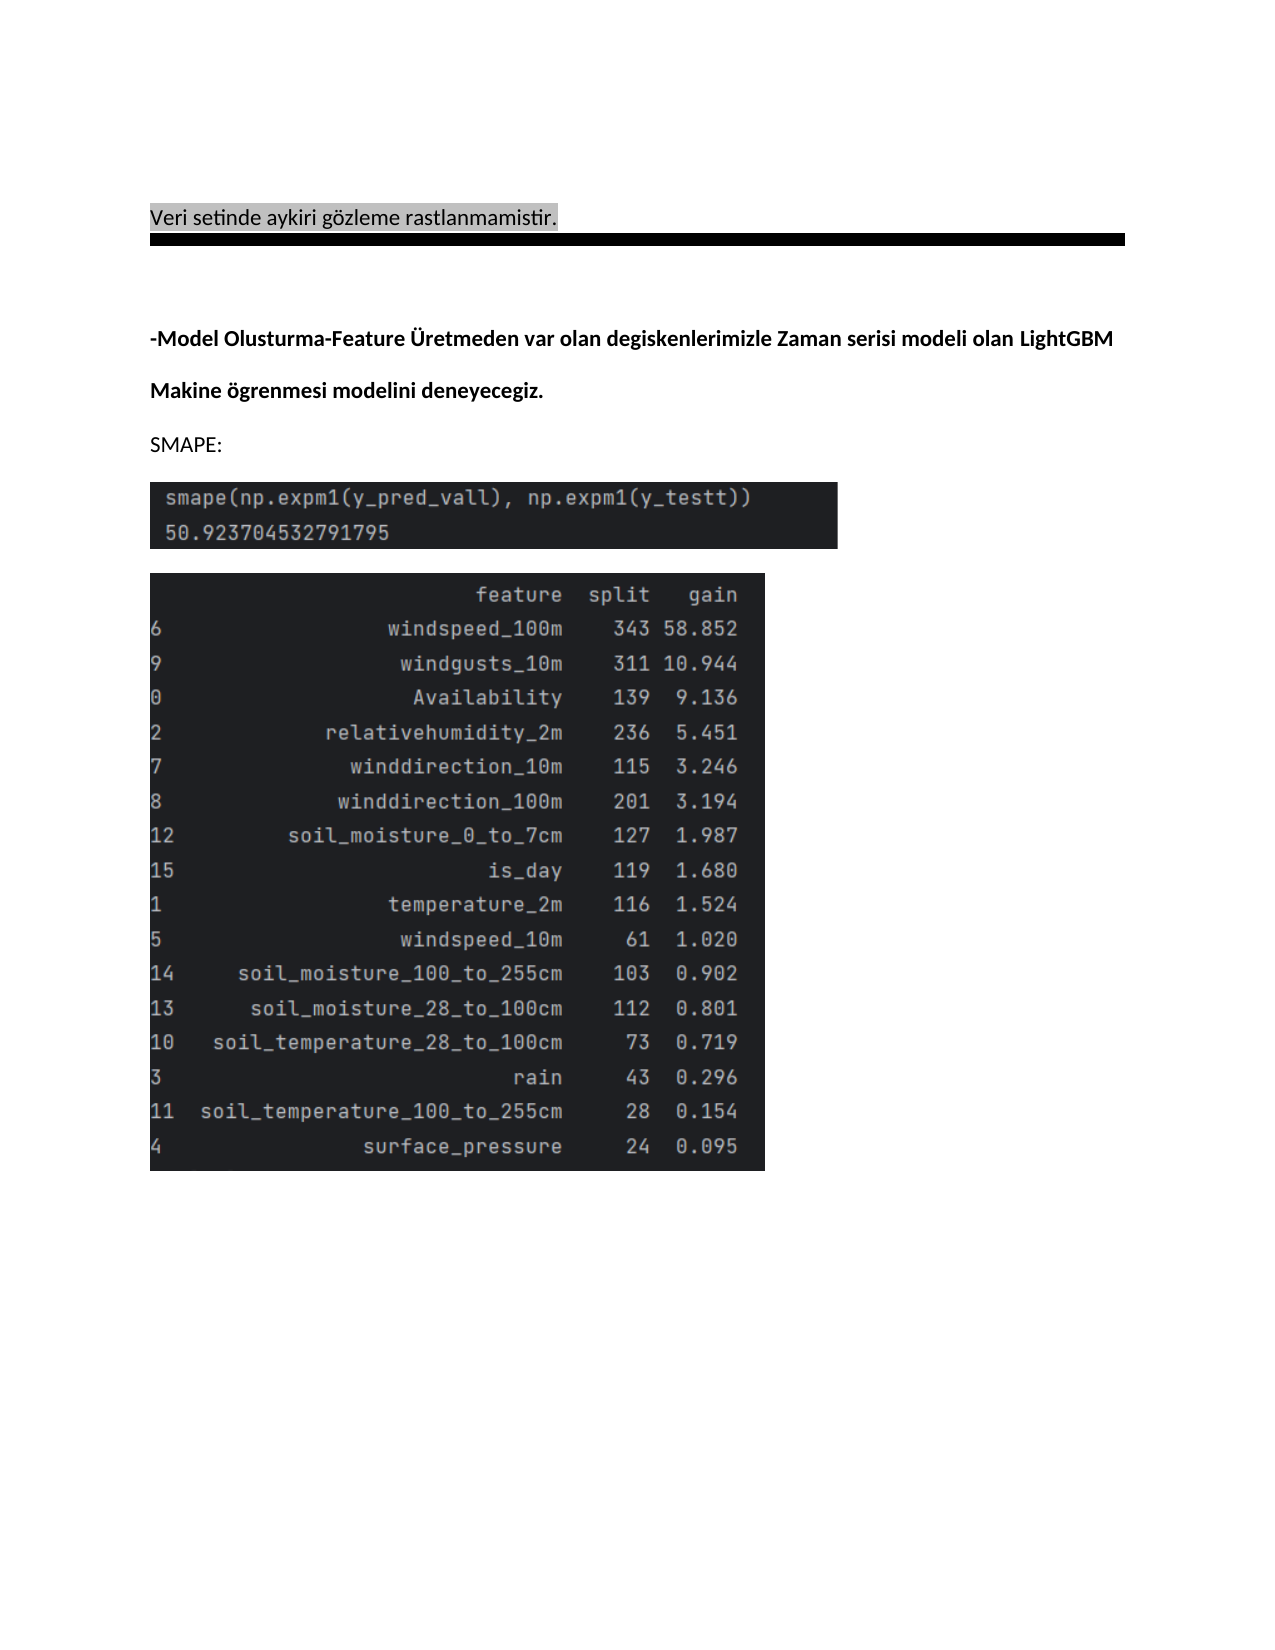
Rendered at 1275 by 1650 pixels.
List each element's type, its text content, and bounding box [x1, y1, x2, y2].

text SMAPE: [150, 430, 1125, 458]
text Veri setinde aykiri gözleme rastlanmamistir. [150, 203, 1125, 233]
text -Model Olusturma-Feature Üretmeden var olan degiskenlerimizle Zaman serisi modeli olan LightGBM [150, 324, 1125, 352]
text Makine ögrenmesi modelini deneyecegiz. [150, 377, 1125, 405]
